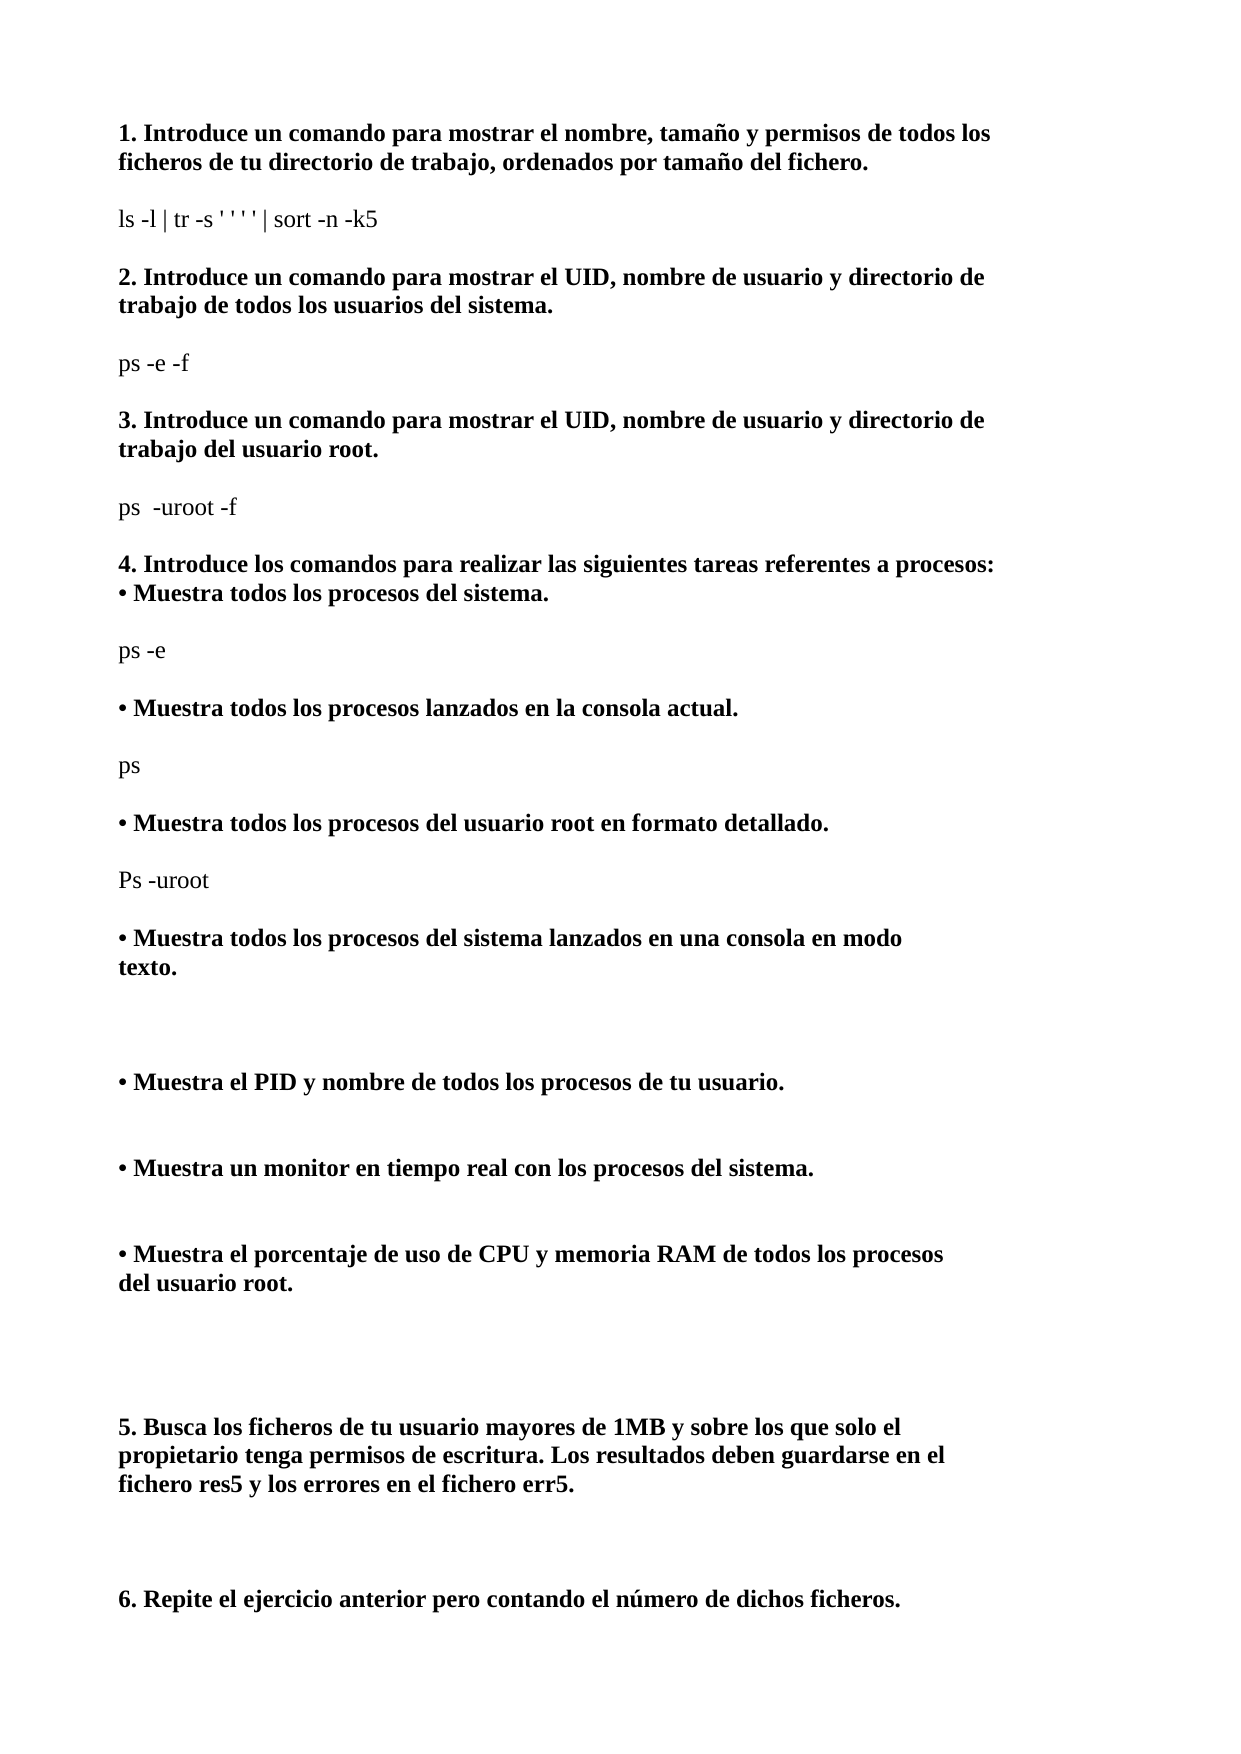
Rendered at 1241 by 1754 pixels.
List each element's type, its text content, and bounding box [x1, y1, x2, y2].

text del usuario root. [118, 1268, 1122, 1297]
text 2. Introduce un comando para mostrar el UID, nombre de usuario y directorio de [118, 262, 1122, 291]
text ls -l | tr -s ' ' ' ' | sort -n -k5 [118, 204, 1122, 233]
text texto. [118, 952, 1122, 981]
text trabajo de todos los usuarios del sistema. [118, 291, 1122, 319]
text propietario tenga permisos de escritura. Los resultados deben guardarse en el [118, 1441, 1122, 1469]
text ps -uroot -f [118, 492, 1122, 521]
text • Muestra un monitor en tiempo real con los procesos del sistema. [118, 1153, 1122, 1182]
text 4. Introduce los comandos para realizar las siguientes tareas referentes a procesos: [118, 549, 1122, 578]
text • Muestra el porcentaje de uso de CPU y memoria RAM de todos los procesos [118, 1239, 1122, 1268]
text ps [118, 751, 1122, 779]
text 6. Repite el ejercicio anterior pero contando el número de dichos ficheros. [118, 1584, 1122, 1613]
text Ps -uroot [118, 866, 1122, 894]
text ficheros de tu directorio de trabajo, ordenados por tamaño del fichero. [118, 147, 1122, 176]
text 3. Introduce un comando para mostrar el UID, nombre de usuario y directorio de [118, 406, 1122, 434]
text 1. Introduce un comando para mostrar el nombre, tamaño y permisos de todos los [118, 118, 1122, 147]
text ps -e -f [118, 348, 1122, 377]
text • Muestra todos los procesos lanzados en la consola actual. [118, 693, 1122, 722]
text • Muestra todos los procesos del usuario root en formato detallado. [118, 808, 1122, 837]
text • Muestra todos los procesos del sistema. [118, 578, 1122, 607]
text fichero res5 y los errores en el fichero err5. [118, 1469, 1122, 1498]
text • Muestra todos los procesos del sistema lanzados en una consola en modo [118, 923, 1122, 952]
text • Muestra el PID y nombre de todos los procesos de tu usuario. [118, 1067, 1122, 1096]
text 5. Busca los ficheros de tu usuario mayores de 1MB y sobre los que solo el [118, 1412, 1122, 1441]
text trabajo del usuario root. [118, 434, 1122, 463]
text ps -e [118, 636, 1122, 664]
